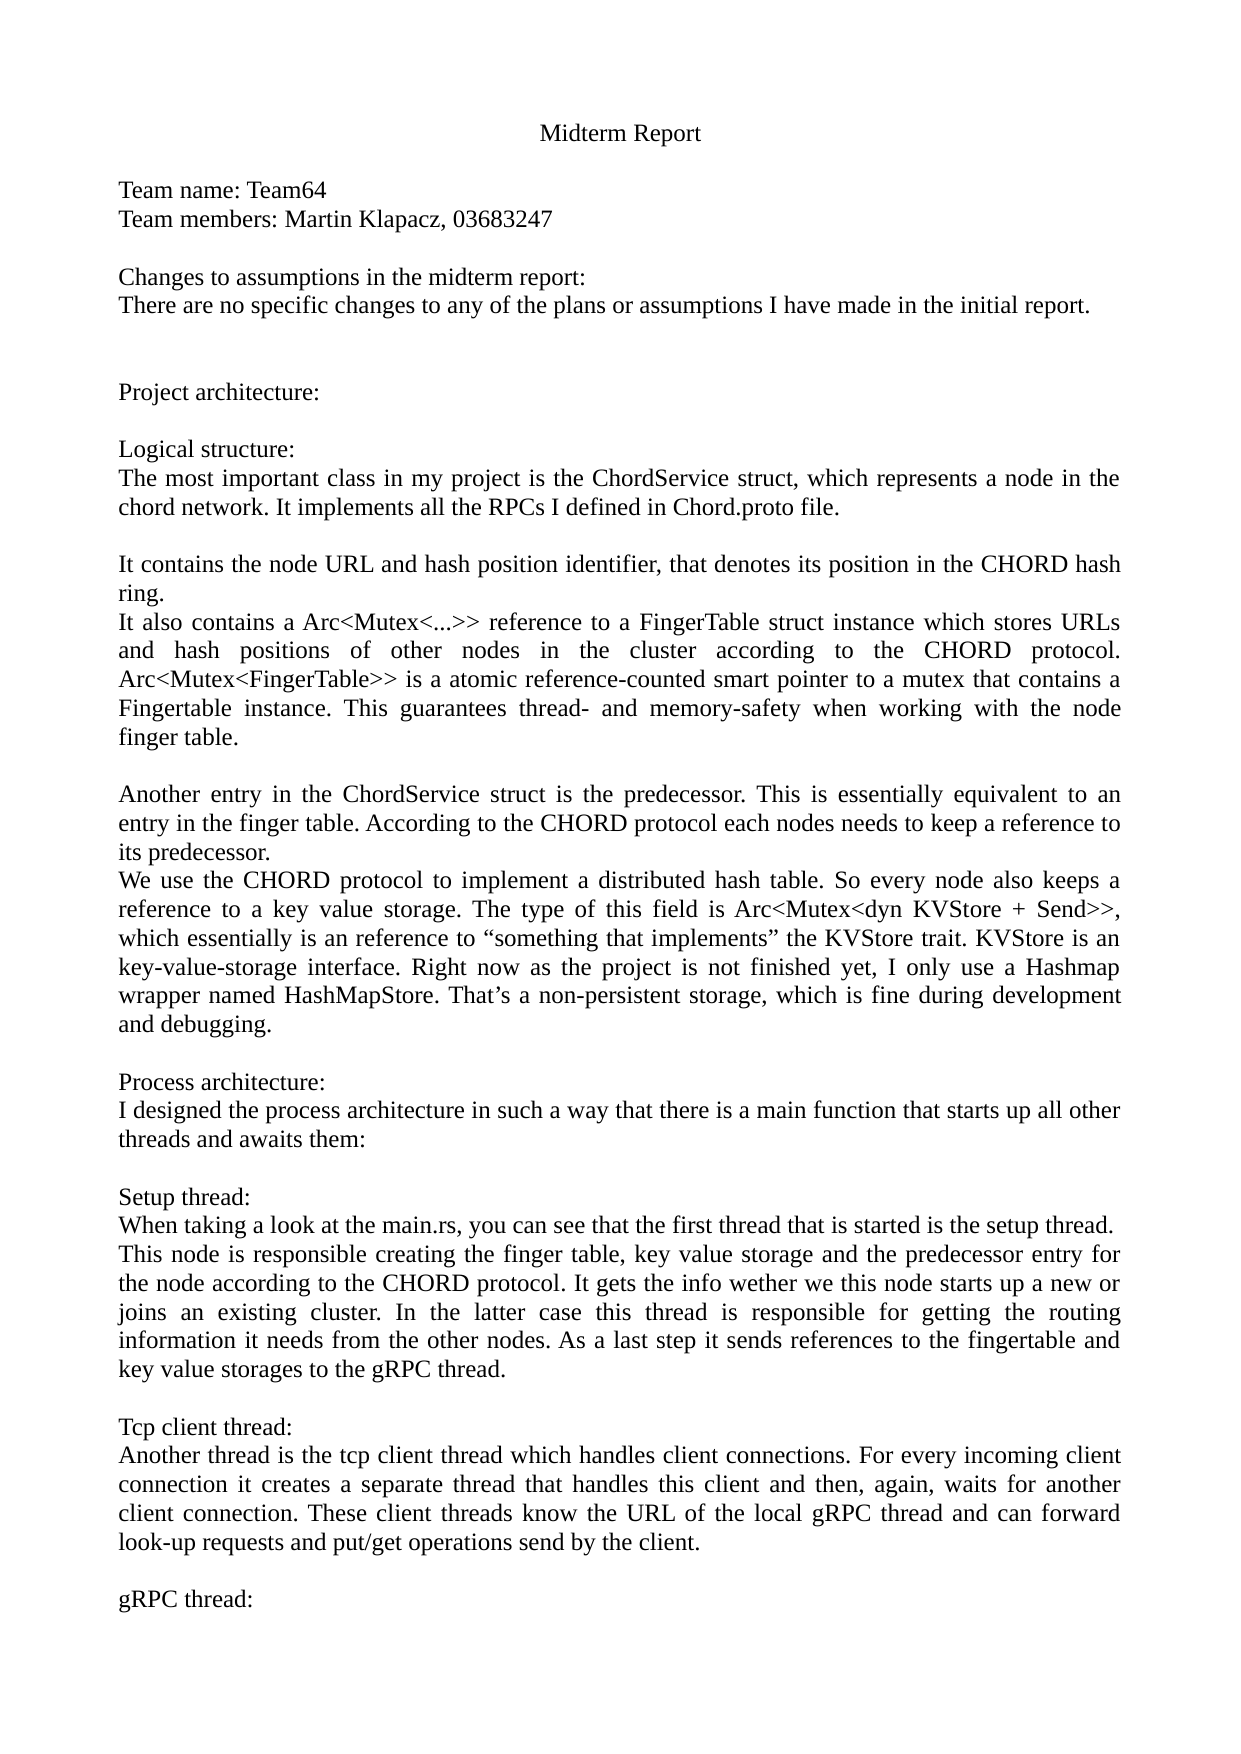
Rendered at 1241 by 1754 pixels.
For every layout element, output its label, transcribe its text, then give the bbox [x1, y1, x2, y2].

text Team name: Team64 [118, 176, 1122, 204]
text Team members: Martin Klapacz, 03683247 [118, 204, 1122, 233]
text Another entry in the ChordService struct is the predecessor. This is essentially equivalent to an entry in the finger table. According to the CHORD protocol each nodes needs to keep a reference to its predecessor. [118, 779, 1122, 866]
text There are no specific changes to any of the plans or assumptions I have made in the initial report. [118, 291, 1122, 319]
text This node is responsible creating the finger table, key value storage and the predecessor entry for the node according to the CHORD protocol. It gets the info wether we this node starts up a new or joins an existing cluster. In the latter case this thread is responsible for getting the routing information it needs from the other nodes. As a last step it sends references to the fingertable and key value storages to the gRPC thread. [118, 1239, 1122, 1383]
text Project architecture: [118, 377, 1122, 406]
text Tcp client thread: [118, 1412, 1122, 1441]
text gRPC thread: [118, 1584, 1122, 1613]
text Setup thread: [118, 1182, 1122, 1211]
text Another thread is the tcp client thread which handles client connections. For every incoming client connection it creates a separate thread that handles this client and then, again, waits for another client connection. These client threads know the URL of the local gRPC thread and can forward look-up requests and put/get operations send by the client. [118, 1441, 1122, 1556]
text It also contains a Arc<Mutex<...>> reference to a FingerTable struct instance which stores URLs and hash positions of other nodes in the cluster according to the CHORD protocol. Arc<Mutex<FingerTable>> is a atomic reference-counted smart pointer to a mutex that contains a Fingertable instance. This guarantees thread- and memory-safety when working with the node finger table. [118, 607, 1122, 751]
text The most important class in my project is the ChordService struct, which represents a node in the chord network. It implements all the RPCs I defined in Chord.proto file. [118, 463, 1122, 521]
text When taking a look at the main.rs, you can see that the first thread that is started is the setup thread. [118, 1211, 1122, 1239]
text It contains the node URL and hash position identifier, that denotes its position in the CHORD hash ring. [118, 549, 1122, 607]
text Process architecture: [118, 1067, 1122, 1096]
text Midterm Report [118, 118, 1122, 147]
text Changes to assumptions in the midterm report: [118, 262, 1122, 291]
text We use the CHORD protocol to implement a distributed hash table. So every node also keeps a reference to a key value storage. The type of this field is Arc<Mutex<dyn KVStore + Send>>, which essentially is an reference to “something that implements” the KVStore trait. KVStore is an key-value-storage interface. Right now as the project is not finished yet, I only use a Hashmap wrapper named HashMapStore. That’s a non-persistent storage, which is fine during development and debugging. [118, 866, 1122, 1038]
text Logical structure: [118, 434, 1122, 463]
text I designed the process architecture in such a way that there is a main function that starts up all other threads and awaits them: [118, 1096, 1122, 1153]
